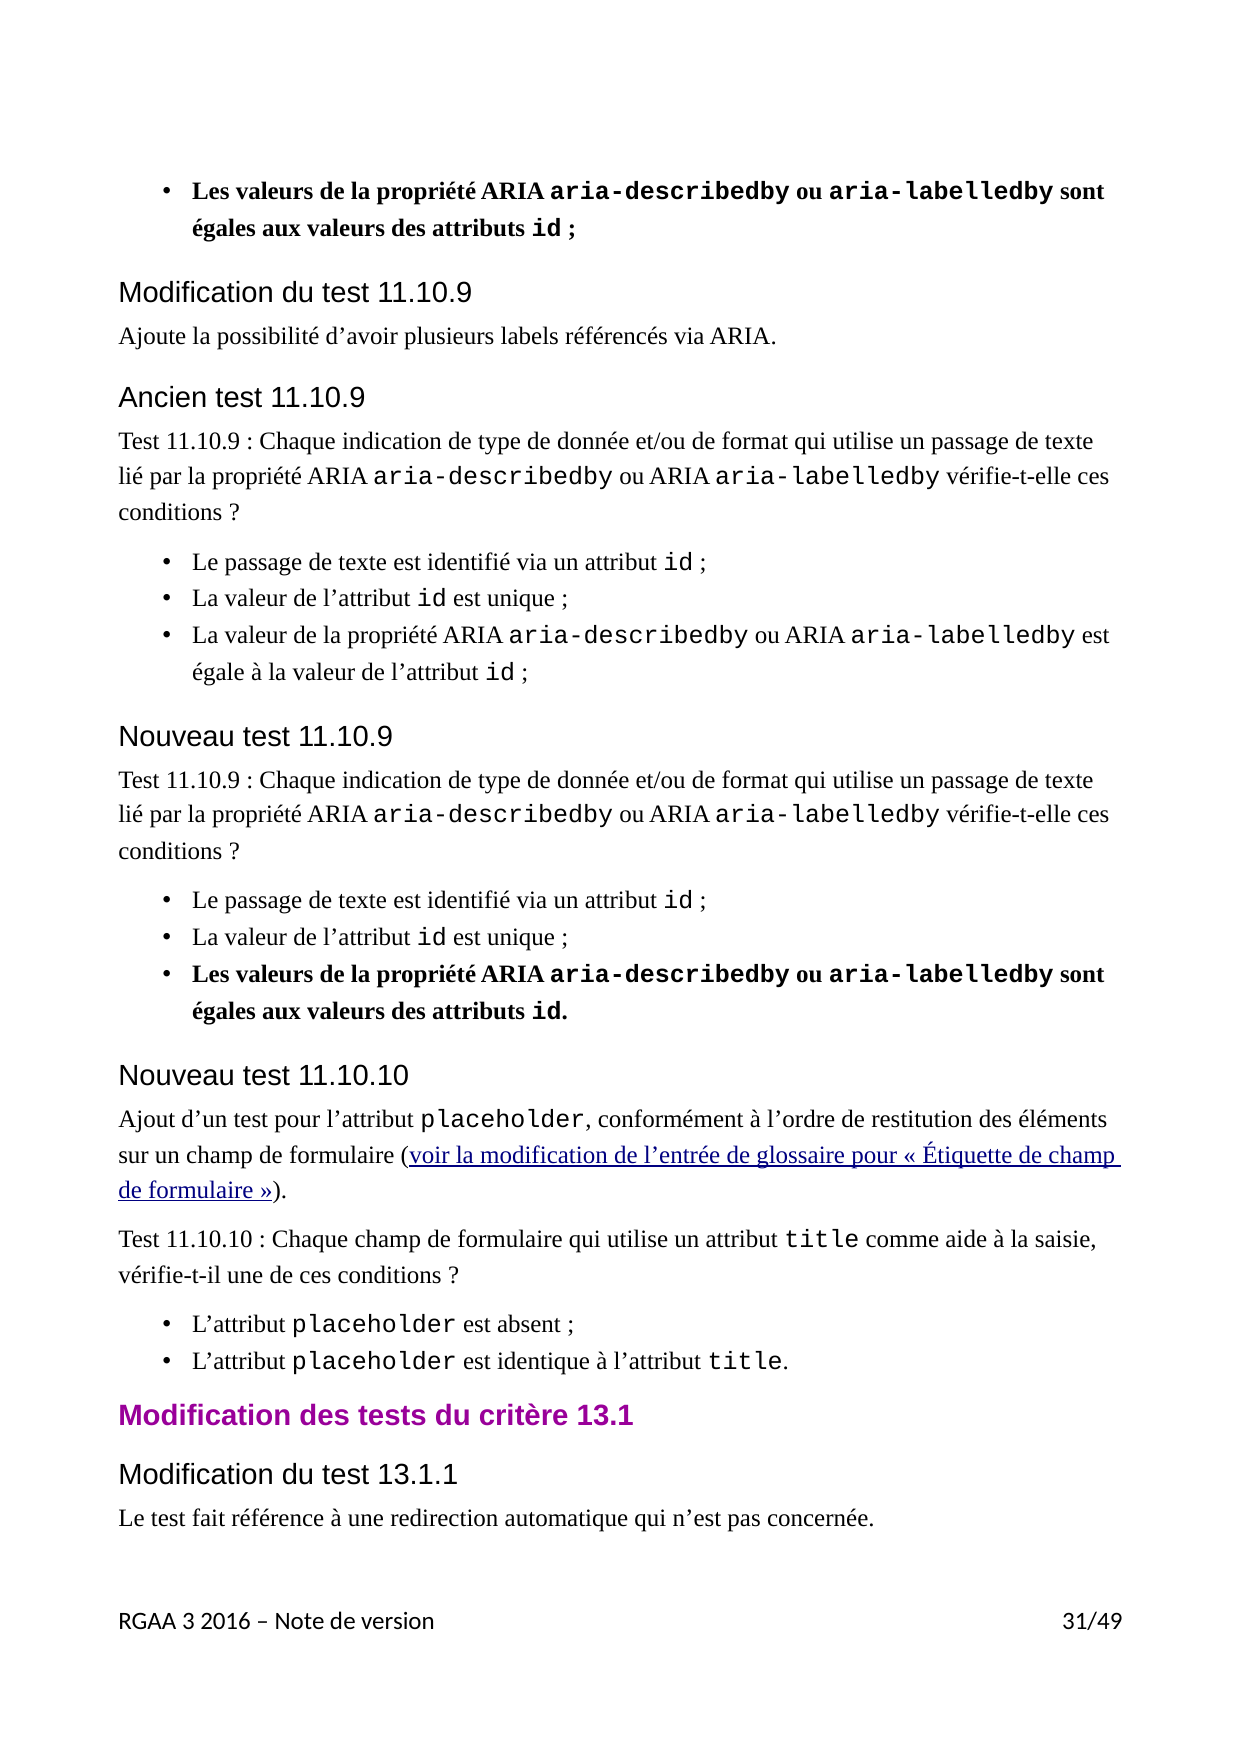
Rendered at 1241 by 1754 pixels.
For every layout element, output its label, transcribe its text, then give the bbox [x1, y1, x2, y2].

list La valeur de la propriété ARIA aria-describedby ou ARIA aria-labelledby est égale à la valeur de l’attribut id ; [162, 621, 1122, 688]
subtitle Ancien test 11.10.9 [118, 380, 1122, 414]
subtitle Nouveau test 11.10.10 [118, 1058, 1122, 1091]
text Test 11.10.10 : Chaque champ de formulaire qui utilise un attribut title comme aide à la saisie, vérifie-t-il une de ces conditions ? [118, 1224, 1122, 1289]
list La valeur de l’attribut id est unique ; [162, 922, 1122, 953]
list Le passage de texte est identifié via un attribut id ; [162, 885, 1122, 916]
list Les valeurs de la propriété ARIA aria-describedby ou aria-labelledby sont égales aux valeurs des attributs id ; [162, 176, 1122, 244]
subtitle Modification du test 13.1.1 [118, 1457, 1122, 1490]
subtitle Modification des tests du critère 13.1 [118, 1398, 1122, 1432]
text Ajout d’un test pour l’attribut placeholder, conformément à l’ordre de restitution des éléments sur un champ de formulaire (voir la modification de l’entrée de glossaire pour « Étiquette de champ de formulaire »). [118, 1104, 1122, 1203]
list Le passage de texte est identifié via un attribut id ; [162, 547, 1122, 577]
text Le test fait référence à une redirection automatique qui n’est pas concernée. [118, 1503, 1122, 1532]
text Test 11.10.9 : Chaque indication de type de donnée et/ou de format qui utilise un passage de texte lié par la propriété ARIA aria-describedby ou ARIA aria-labelledby vérifie-t-elle ces conditions ? [118, 765, 1122, 865]
text Ajoute la possibilité d’avoir plusieurs labels référencés via ARIA. [118, 321, 1122, 350]
subtitle Modification du test 11.10.9 [118, 275, 1122, 308]
list L’attribut placeholder est absent ; [162, 1309, 1122, 1340]
text Test 11.10.9 : Chaque indication de type de donnée et/ou de format qui utilise un passage de texte lié par la propriété ARIA aria-describedby ou ARIA aria-labelledby vérifie-t-elle ces conditions ? [118, 426, 1122, 526]
subtitle Nouveau test 11.10.9 [118, 719, 1122, 753]
list Les valeurs de la propriété ARIA aria-describedby ou aria-labelledby sont égales aux valeurs des attributs id. [162, 959, 1122, 1027]
list La valeur de l’attribut id est unique ; [162, 583, 1122, 614]
list L’attribut placeholder est identique à l’attribut title. [162, 1346, 1122, 1377]
